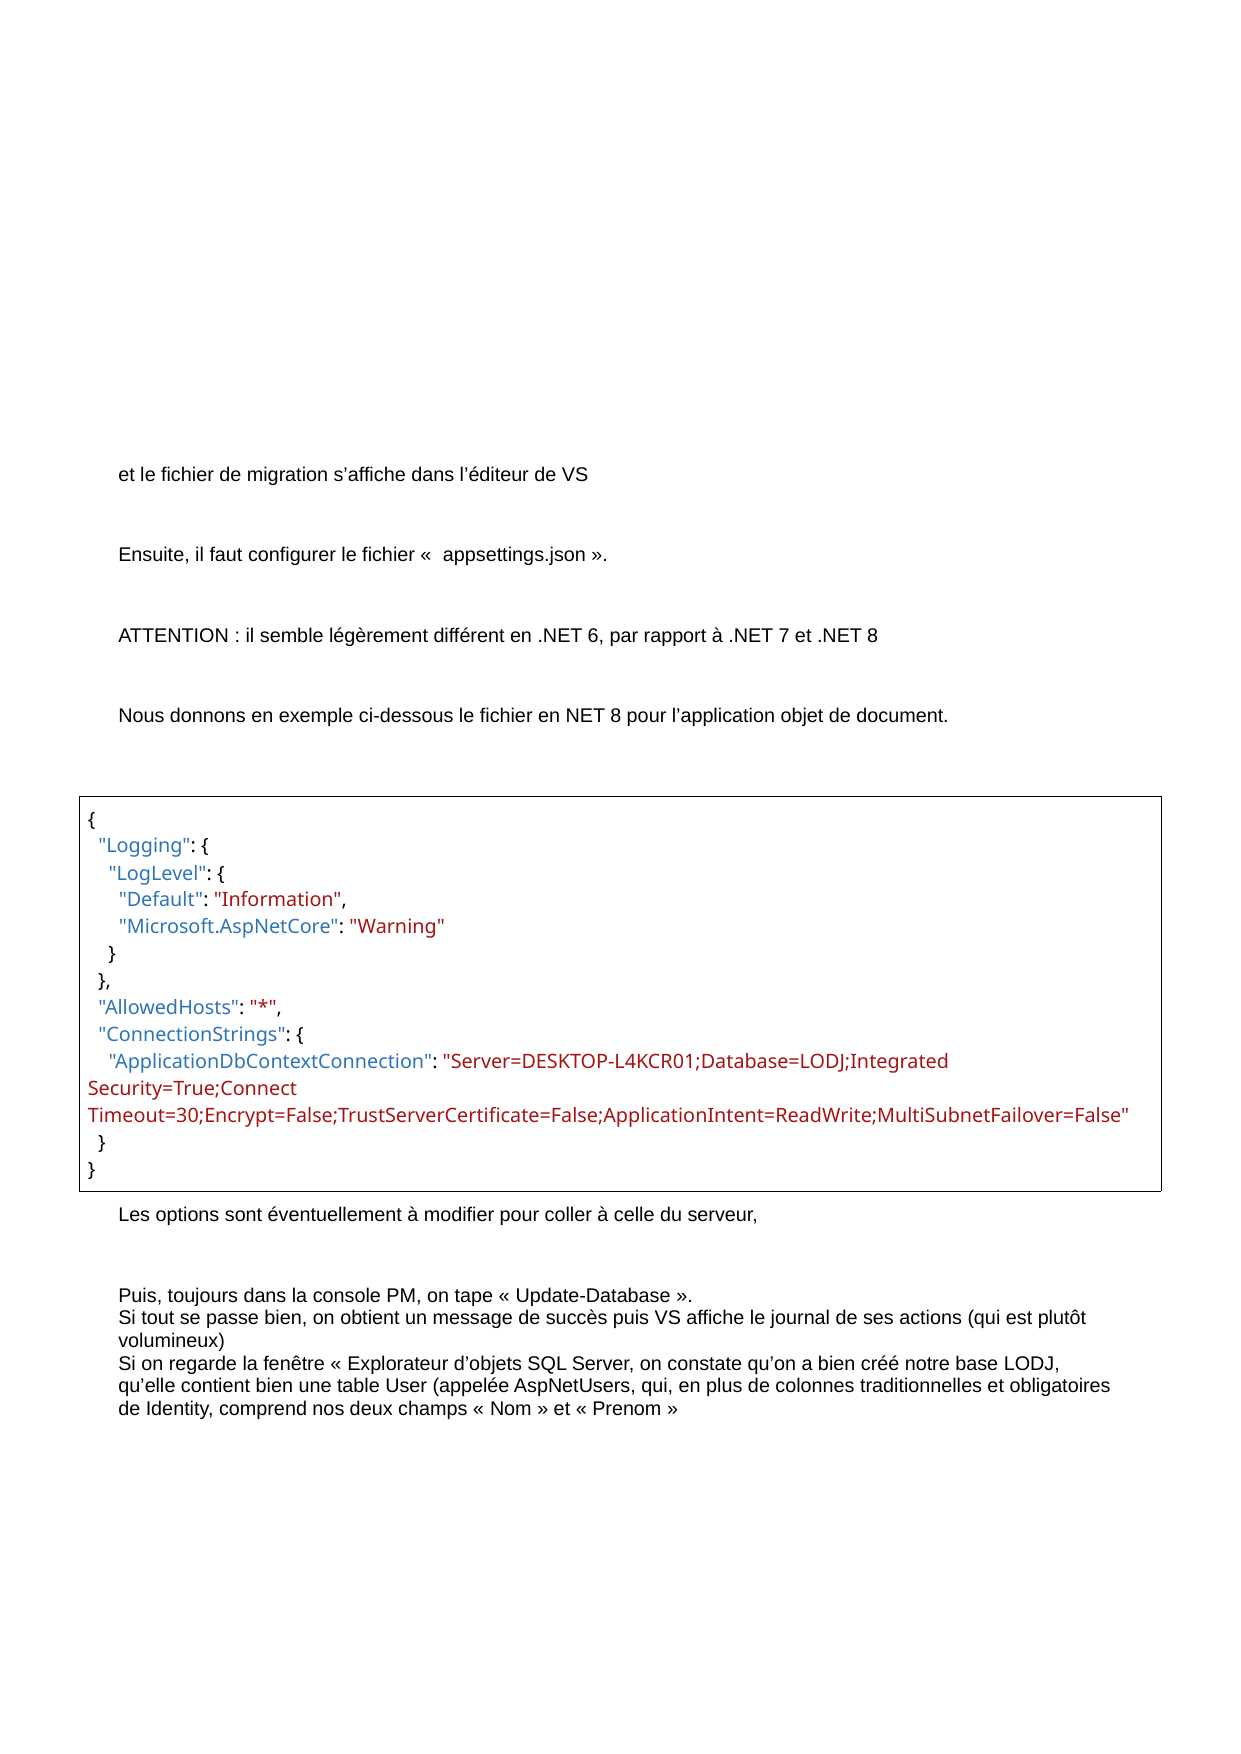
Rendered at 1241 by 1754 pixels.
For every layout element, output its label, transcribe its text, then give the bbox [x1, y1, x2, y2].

text Si tout se passe bien, on obtient un message de succès puis VS affiche le journal de ses actions (qui est plutôt volumineux) [118, 1306, 1122, 1352]
text "Logging": { [88, 832, 1152, 859]
text ATTENTION : il semble légèrement différent en .NET 6, par rapport à .NET 7 et .NET 8 [118, 623, 1122, 646]
text "ApplicationDbContextConnection": "Server=DESKTOP-L4KCR01;Database=LODJ;Integrated Security=True;Connect Timeout=30;Encrypt=False;TrustServerCertificate=False;ApplicationIntent=ReadWrite;MultiSubnetFailover=False" [88, 1048, 1152, 1128]
text [118, 784, 1122, 796]
text et le fichier de migration s’affiche dans l’éditeur de VS [118, 463, 1122, 486]
text { [88, 805, 1152, 832]
text } [88, 1128, 1152, 1156]
text "LogLevel": { [88, 859, 1152, 886]
text [80, 797, 1161, 1191]
text } [88, 1156, 1152, 1182]
text "ConnectionStrings": { [88, 1021, 1152, 1048]
text Nous donnons en exemple ci-dessous le fichier en NET 8 pour l’application objet de document. [118, 704, 1122, 726]
text Si on regarde la fenêtre « Explorateur d’objets SQL Server, on constate qu’on a bien créé notre base LODJ, qu’elle contient bien une table User (appelée AspNetUsers, qui, en plus de colonnes traditionnelles et obligatoires de Identity, comprend nos deux champs « Nom » et « Prenom » [118, 1352, 1122, 1420]
text "Microsoft.AspNetCore": "Warning" [88, 913, 1152, 940]
text "Default": "Information", [88, 886, 1152, 913]
text }, [88, 967, 1152, 994]
text Les options sont éventuellement à modifier pour coller à celle du serveur, [118, 1192, 1122, 1226]
text "AllowedHosts": "*", [88, 994, 1152, 1021]
text Puis, toujours dans la console PM, on tape « Update-Database ». [118, 1283, 1122, 1306]
text } [88, 940, 1152, 967]
text Ensuite, il faut configurer le fichier « appsettings.json ». [118, 543, 1122, 566]
